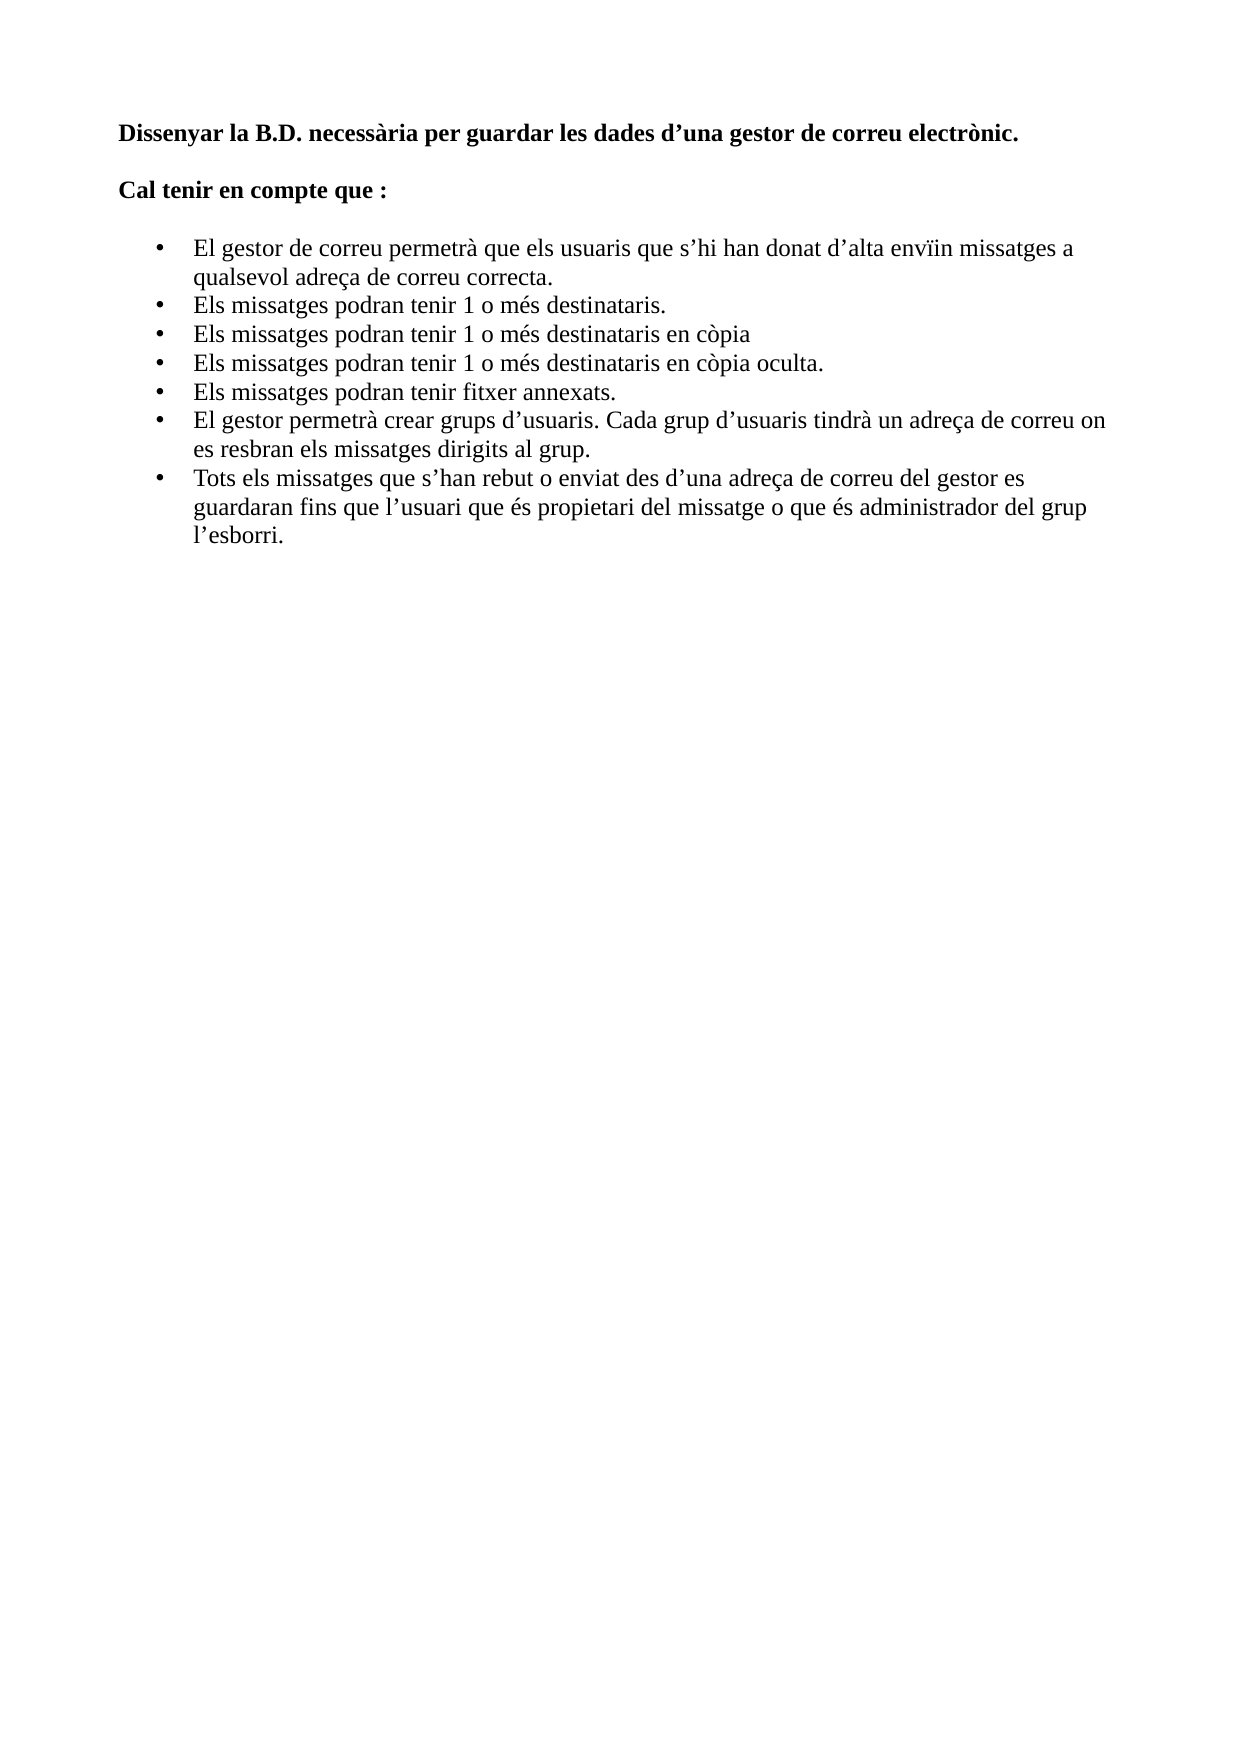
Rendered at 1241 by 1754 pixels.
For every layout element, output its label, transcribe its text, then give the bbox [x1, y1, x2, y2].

subtitle El gestor permetrà crear grups d’usuaris. Cada grup d’usuaris tindrà un adreça de correu on es resbran els missatges dirigits al grup. [156, 406, 1122, 463]
subtitle Els missatges podran tenir 1 o més destinataris en còpia [156, 319, 1122, 348]
subtitle Els missatges podran tenir 1 o més destinataris en còpia oculta. [156, 348, 1122, 377]
subtitle El gestor de correu permetrà que els usuaris que s’hi han donat d’alta envïin missatges a qualsevol adreça de correu correcta. [156, 233, 1122, 291]
subtitle Cal tenir en compte que : [118, 176, 1122, 204]
subtitle Els missatges podran tenir 1 o més destinataris. [156, 291, 1122, 319]
subtitle Dissenyar la B.D. necessària per guardar les dades d’una gestor de correu electrònic. [118, 118, 1122, 147]
subtitle Tots els missatges que s’han rebut o enviat des d’una adreça de correu del gestor es guardaran fins que l’usuari que és propietari del missatge o que és administrador del grup l’esborri. [156, 463, 1122, 549]
subtitle Els missatges podran tenir fitxer annexats. [156, 377, 1122, 406]
